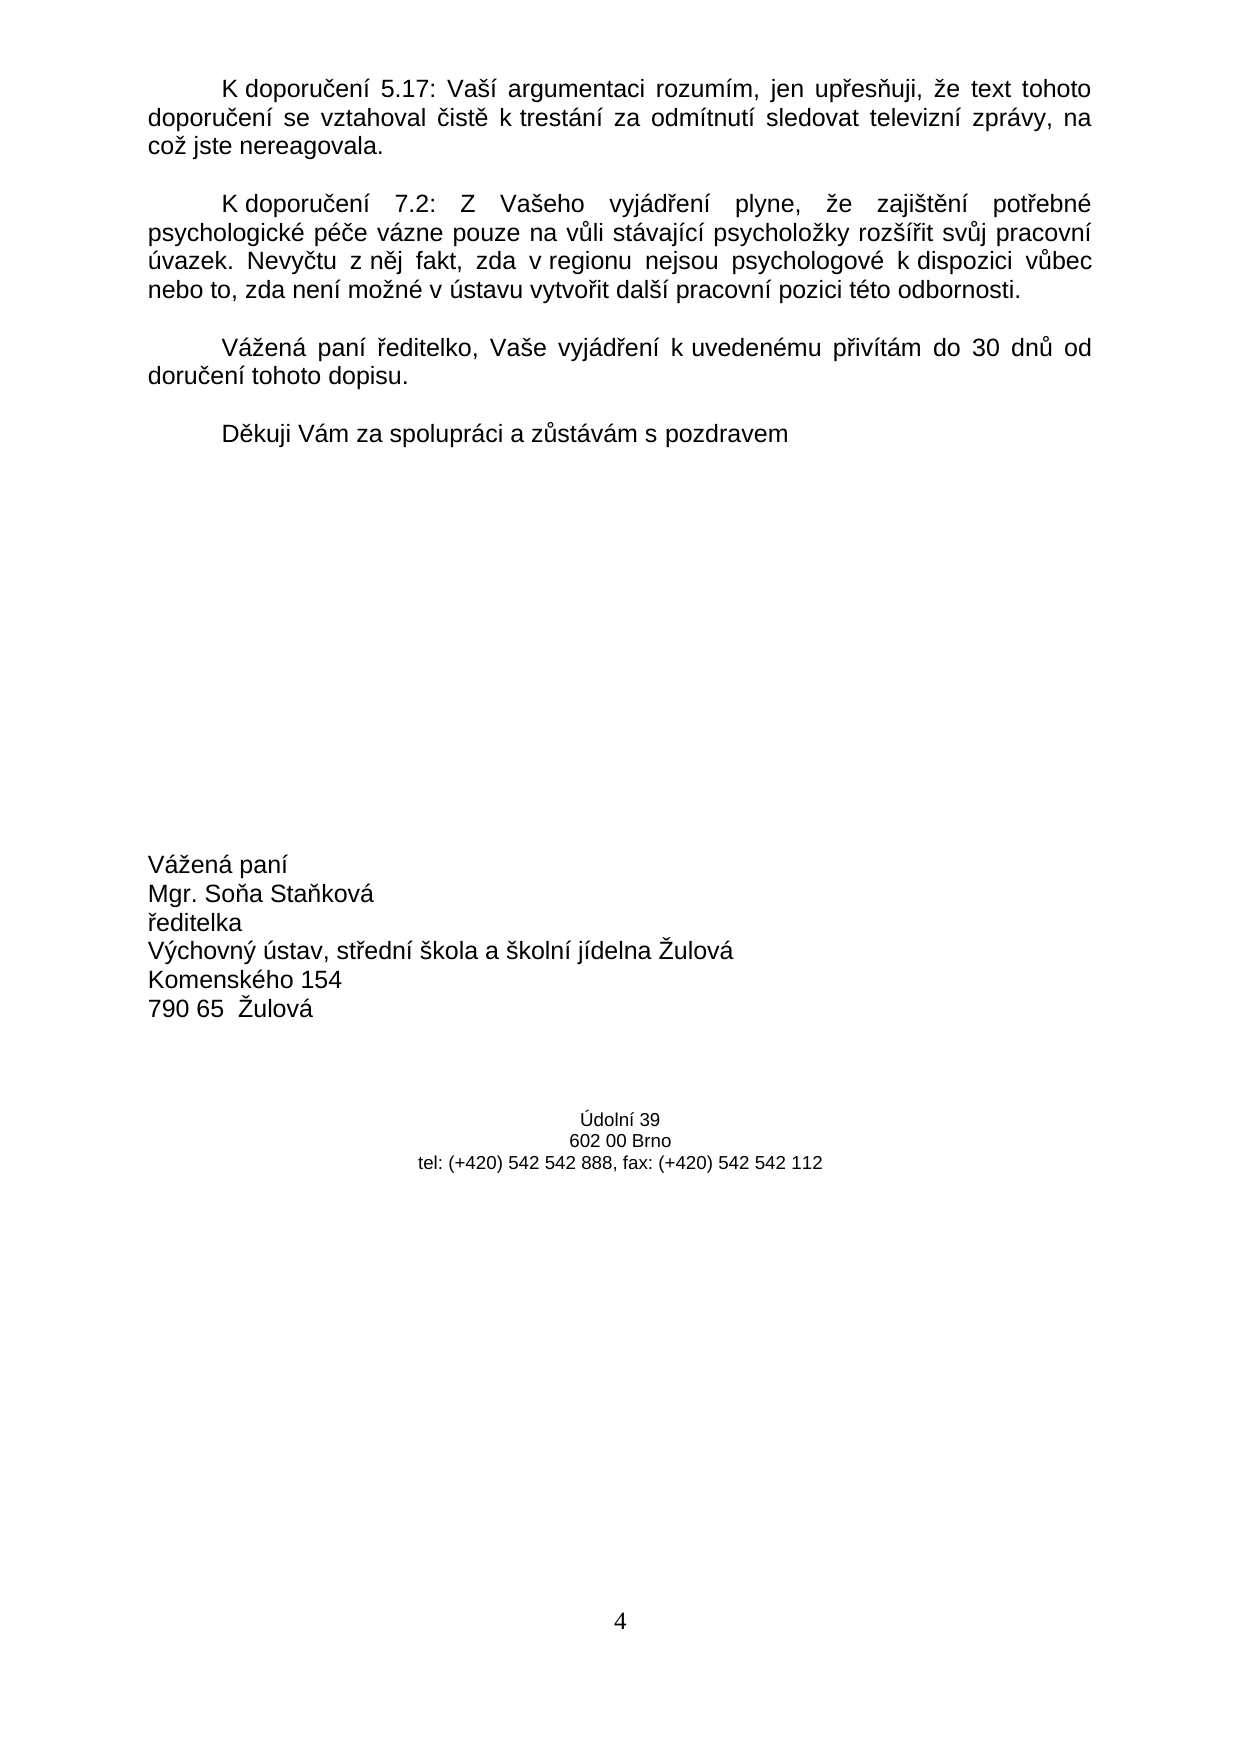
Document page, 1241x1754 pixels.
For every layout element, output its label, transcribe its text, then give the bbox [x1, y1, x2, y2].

text Údolní 39 [148, 1109, 1093, 1130]
text Komenského 154 [148, 965, 1093, 994]
text K doporučení 5.17: Vaší argumentaci rozumím, jen upřesňuji, že text tohoto doporučení se vztahoval čistě k trestání za odmítnutí sledovat televizní zprávy, na což jste nereagovala. [148, 74, 1093, 160]
text K doporučení 7.2: Z Vašeho vyjádření plyne, že zajištění potřebné psychologické péče vázne pouze na vůli stávající psycholožky rozšířit svůj pracovní úvazek. Nevyčtu z něj fakt, zda v regionu nejsou psychologové k dispozici vůbec nebo to, zda není možné v ústavu vytvořit další pracovní pozici této odbornosti. [148, 189, 1093, 304]
text Děkuji Vám za spolupráci a zůstávám s pozdravem [148, 419, 1093, 447]
text Vážená paní [148, 850, 1093, 879]
text ředitelka [148, 907, 1093, 936]
text 790 65 Žulová [148, 994, 1093, 1022]
text tel: (+420) 542 542 888, fax: (+420) 542 542 112 [148, 1152, 1093, 1173]
text Vážená paní ředitelko, Vaše vyjádření k uvedenému přivítám do 30 dnů od doručení tohoto dopisu. [148, 332, 1093, 390]
text Výchovný ústav, střední škola a školní jídelna Žulová [148, 936, 1093, 965]
text 602 00 Brno [148, 1130, 1093, 1152]
text Mgr. Soňa Staňková [148, 879, 1093, 907]
